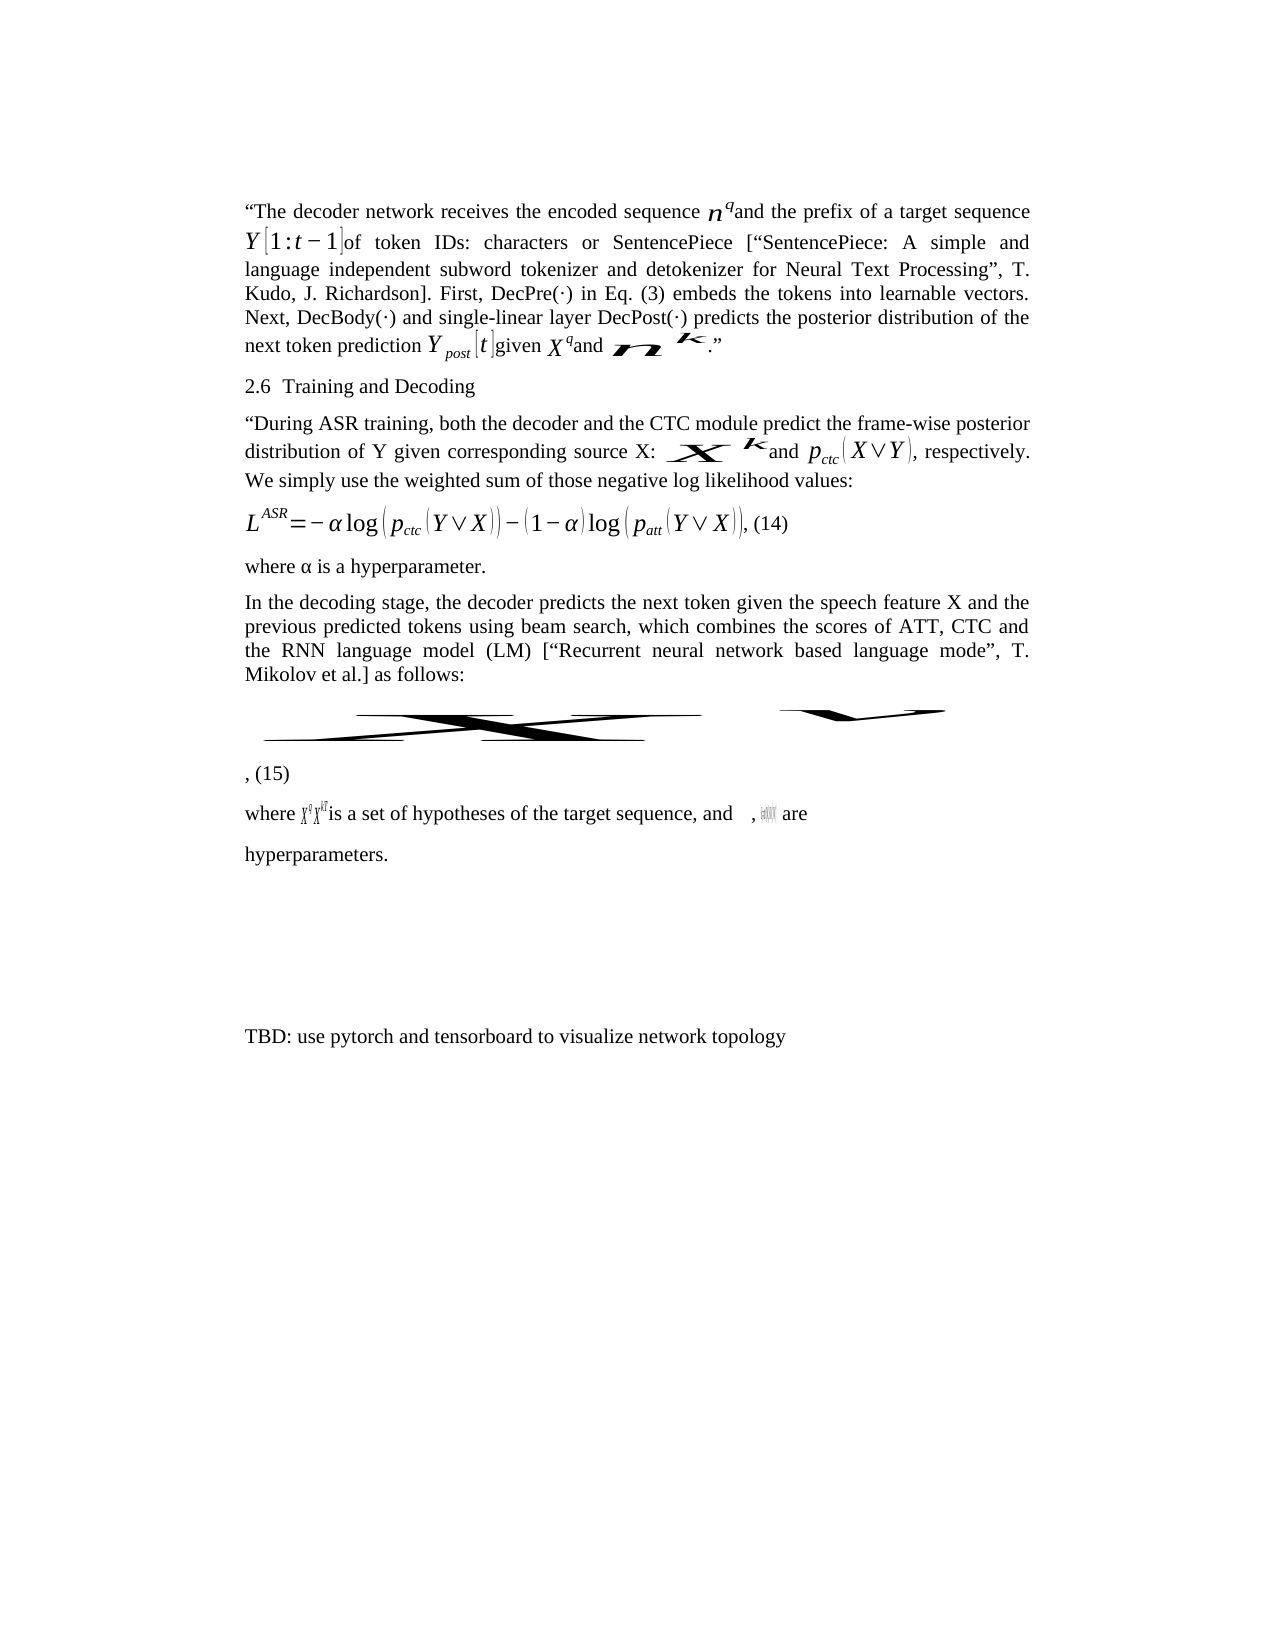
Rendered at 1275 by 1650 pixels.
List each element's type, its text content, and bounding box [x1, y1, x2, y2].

text In the decoding stage, the decoder predicts the next token given the speech feature X and the previous predicted tokens using beam search, which combines the scores of ATT, CTC and the RNN language model (LM) [“Recurrent neural network based language mode”, T. Mikolov et al.] as follows: [244, 590, 1031, 686]
text hyperparameters. [244, 841, 1031, 866]
text , (15) [244, 761, 1031, 785]
text “During ASR training, both the decoder and the CTC module predict the frame-wise posterior distribution of Y given corresponding source X: and , respectively. We simply use the weighted sum of those negative log likelihood values: [244, 411, 1031, 492]
text “The decoder network receives the encoded sequence and the prefix of a target sequence of token IDs: characters or SentencePiece [“SentencePiece: A simple and language independent subword tokenizer and detokenizer for Neural Text Processing”, T. Kudo, J. Richardson]. First, DecPre(·) in Eq. (3) embeds the tokens into learnable vectors. Next, DecBody(·) and single-linear layer DecPost(·) predicts the posterior distribution of the next token prediction given and .” [244, 195, 1031, 362]
list Training and Decoding [244, 374, 1031, 398]
text , (14) [244, 504, 1031, 541]
text where is a set of hypotheses of the target sequence, and , are [244, 798, 1031, 829]
text where α is a hyperparameter. [244, 553, 1031, 578]
text TBD: use pytorch and tensorboard to visualize network topology [244, 1024, 1031, 1048]
